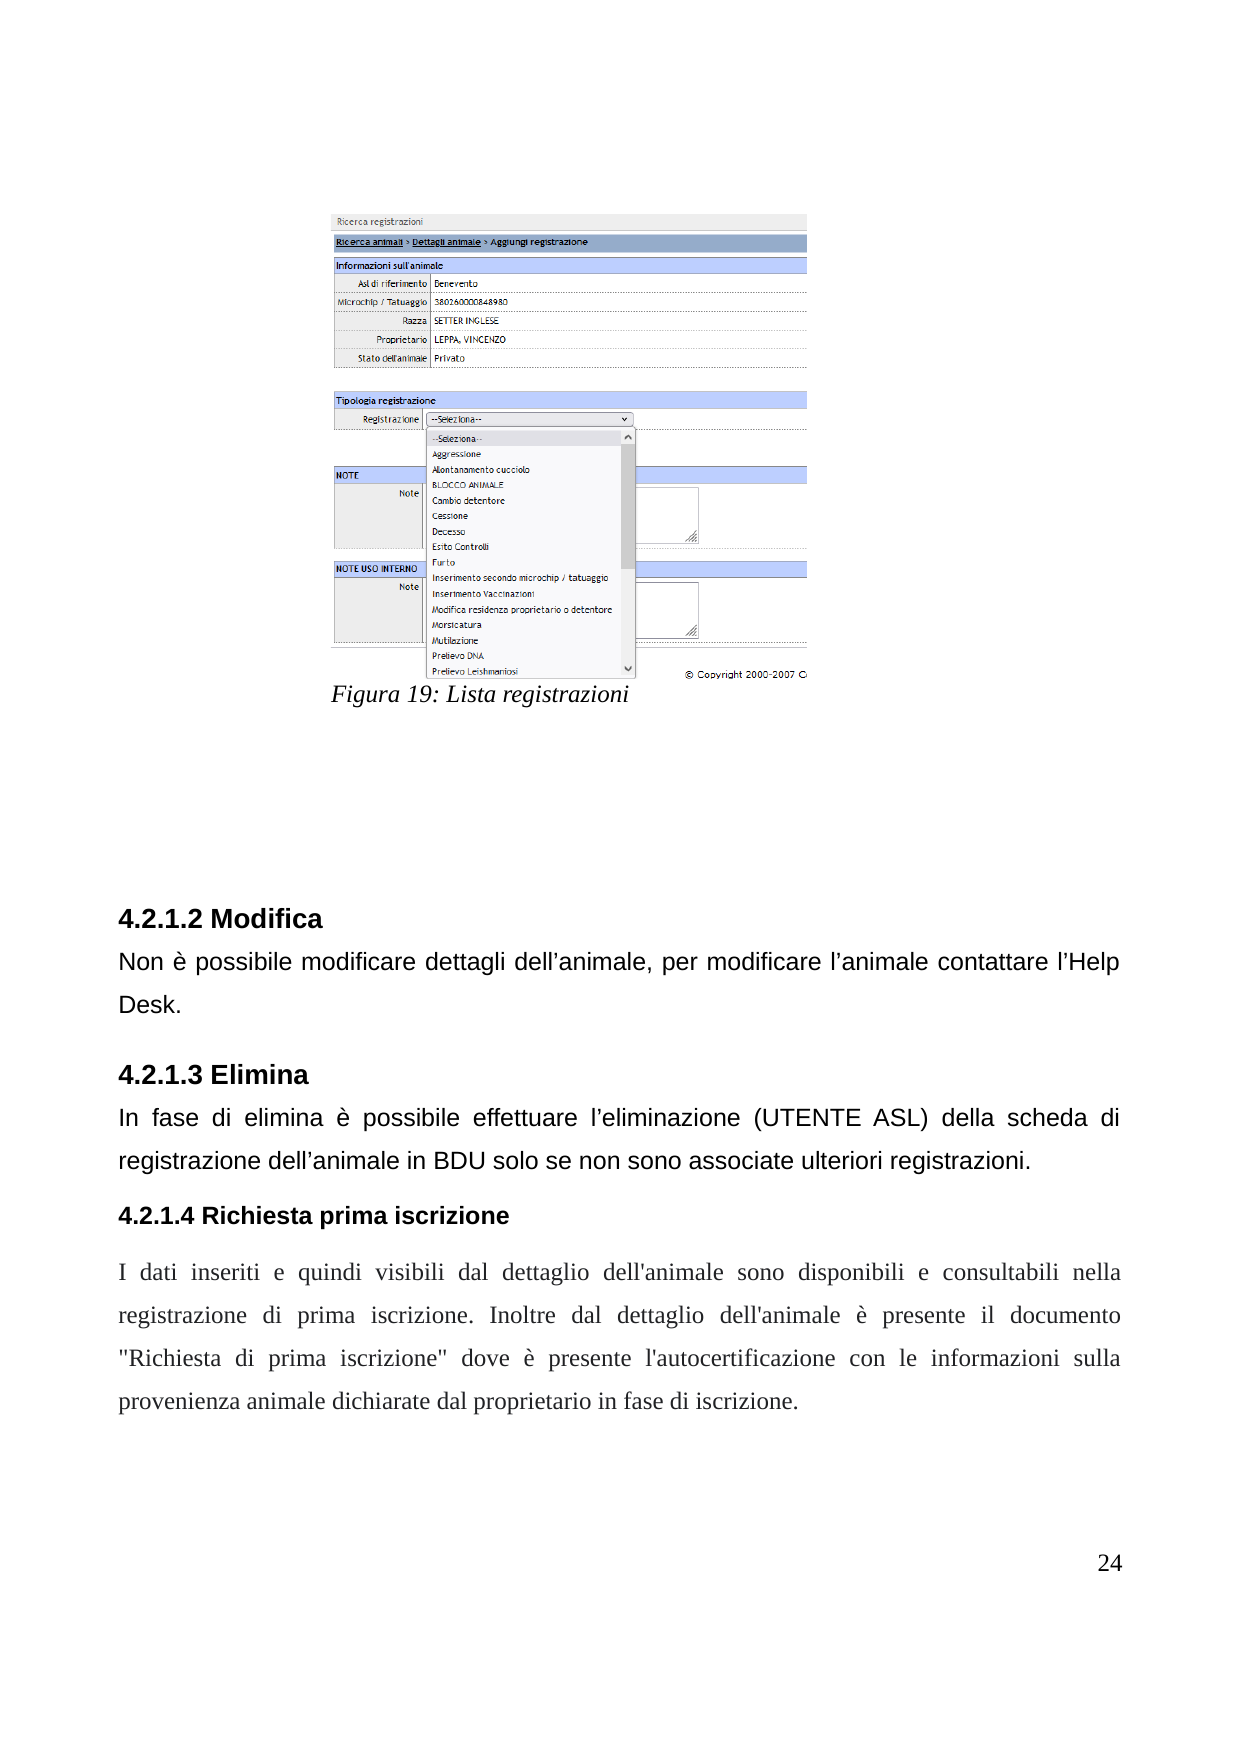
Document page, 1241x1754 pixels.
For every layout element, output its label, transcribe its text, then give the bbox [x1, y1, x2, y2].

text 4.2.1.4 Richiesta prima iscrizione [118, 1201, 1122, 1230]
text I dati inseriti e quindi visibili dal dettaglio dell'animale sono disponibili e consultabili nella registrazione di prima iscrizione. Inoltre dal dettaglio dell'animale è presente il documento "Richiesta di prima iscrizione" dove è presente l'autocertificazione con le informazioni sulla provenienza animale dichiarate dal proprietario in fase di iscrizione. [118, 1257, 1122, 1415]
subtitle 4.2.1.3 Elimina [118, 1058, 1122, 1090]
picture [330, 214, 807, 679]
text Non è possibile modificare dettagli dell’animale, per modificare l’animale contattare l’Help Desk. [118, 947, 1122, 1019]
text Figura 19: Lista registrazioni [331, 679, 807, 708]
text In fase di elimina è possibile effettuare l’eliminazione (UTENTE ASL) della scheda di registrazione dell’animale in BDU solo se non sono associate ulteriori registrazioni. [118, 1103, 1122, 1174]
subtitle 4.2.1.2 Modifica [118, 903, 1122, 934]
